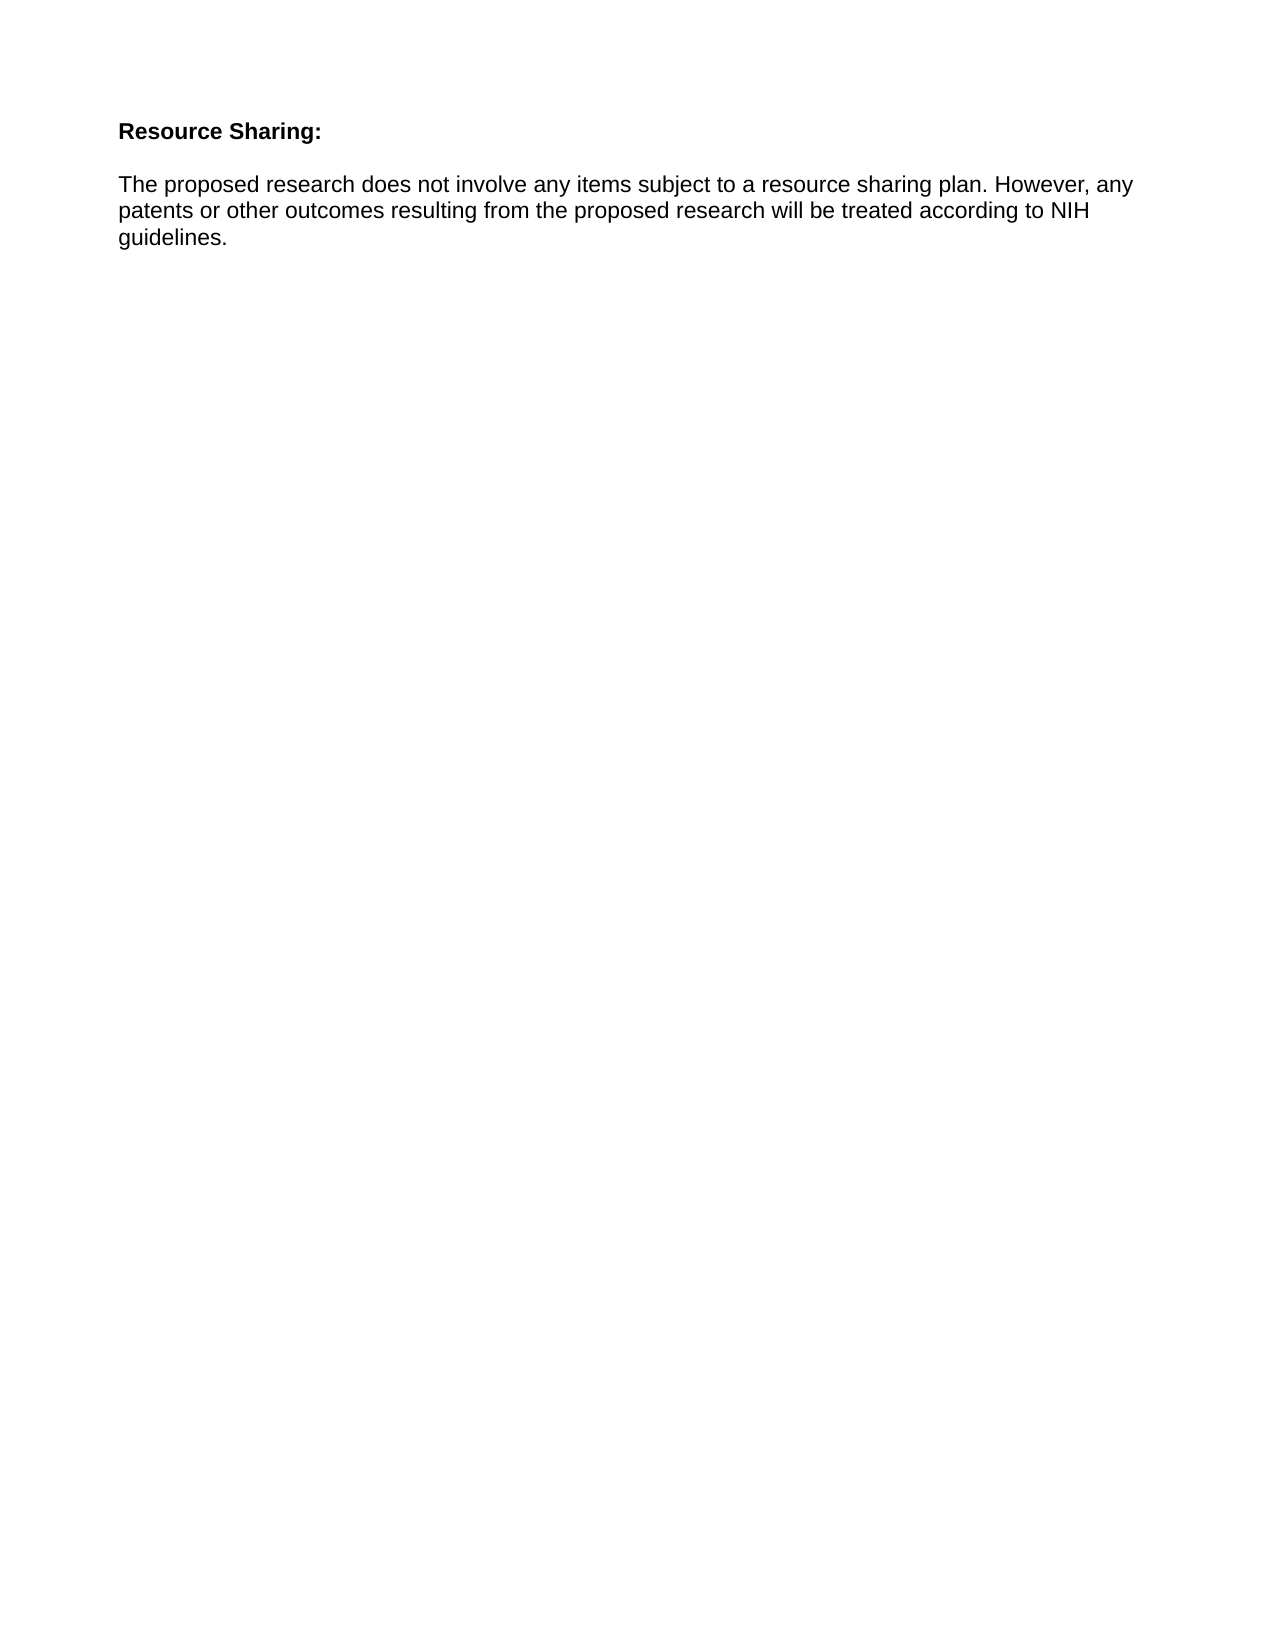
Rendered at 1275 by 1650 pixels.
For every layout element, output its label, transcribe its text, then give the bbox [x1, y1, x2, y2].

text The proposed research does not involve any items subject to a resource sharing plan. However, any patents or other outcomes resulting from the proposed research will be treated according to NIH guidelines. [118, 171, 1157, 250]
text Resource Sharing: [118, 118, 1157, 144]
